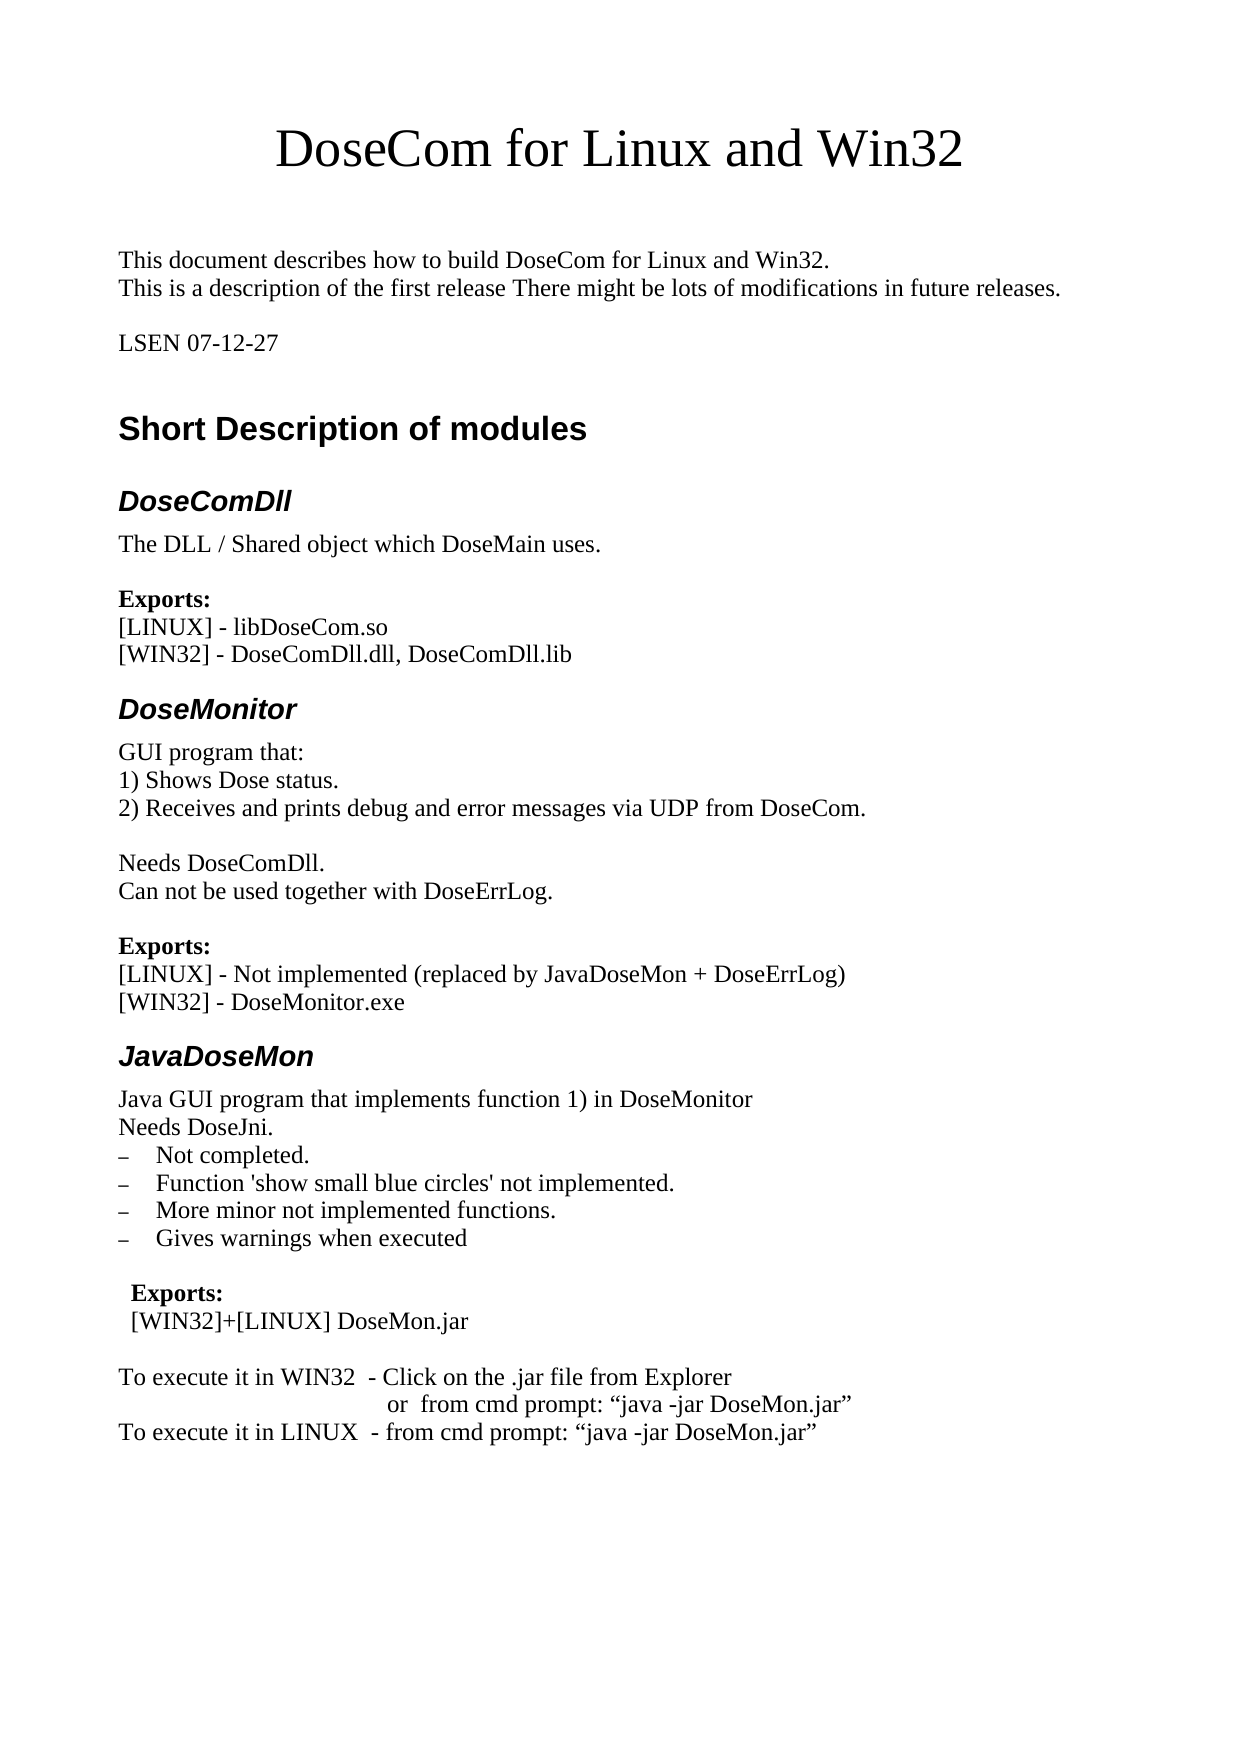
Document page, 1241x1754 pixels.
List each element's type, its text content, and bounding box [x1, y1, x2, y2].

text Exports: [118, 585, 1122, 613]
text To execute it in LINUX - from cmd prompt: “java -jar DoseMon.jar” [118, 1418, 1122, 1446]
text To execute it in WIN32 - Click on the .jar file from Explorer [118, 1363, 1122, 1390]
list More minor not implemented functions. [118, 1196, 1122, 1224]
subtitle JavaDoseMon [118, 1040, 1122, 1073]
text [WIN32] - DoseComDll.dll, DoseComDll.lib [118, 641, 1122, 668]
text [WIN32] - DoseMonitor.exe [118, 988, 1122, 1015]
text DoseCom for Linux and Win32 [118, 118, 1122, 178]
subtitle DoseMonitor [118, 693, 1122, 726]
text Needs DoseComDll. [118, 849, 1122, 877]
text 2) Receives and prints debug and error messages via UDP from DoseCom. [118, 794, 1122, 821]
text Java GUI program that implements function 1) in DoseMonitor [118, 1086, 1122, 1113]
text Exports: [118, 932, 1122, 960]
list Function 'show small blue circles' not implemented. [118, 1169, 1122, 1196]
subtitle Short Description of modules [118, 409, 1122, 447]
text The DLL / Shared object which DoseMain uses. [118, 530, 1122, 557]
text GUI program that: [118, 738, 1122, 766]
text LSEN 07-12-27 [118, 329, 1122, 357]
text Exports: [118, 1279, 1122, 1307]
text [LINUX] - libDoseCom.so [118, 613, 1122, 641]
subtitle DoseComDll [118, 484, 1122, 517]
text Can not be used together with DoseErrLog. [118, 877, 1122, 904]
list Gives warnings when executed [118, 1224, 1122, 1252]
list Not completed. [118, 1141, 1122, 1169]
text This document describes how to build DoseCom for Linux and Win32. [118, 246, 1122, 274]
text This is a description of the first release There might be lots of modifications in future releases. [118, 274, 1122, 301]
text 1) Shows Dose status. [118, 766, 1122, 794]
text Needs DoseJni. [118, 1113, 1122, 1141]
text [WIN32]+[LINUX] DoseMon.jar [118, 1307, 1122, 1335]
text or from cmd prompt: “java -jar DoseMon.jar” [118, 1390, 1122, 1418]
text [LINUX] - Not implemented (replaced by JavaDoseMon + DoseErrLog) [118, 960, 1122, 988]
